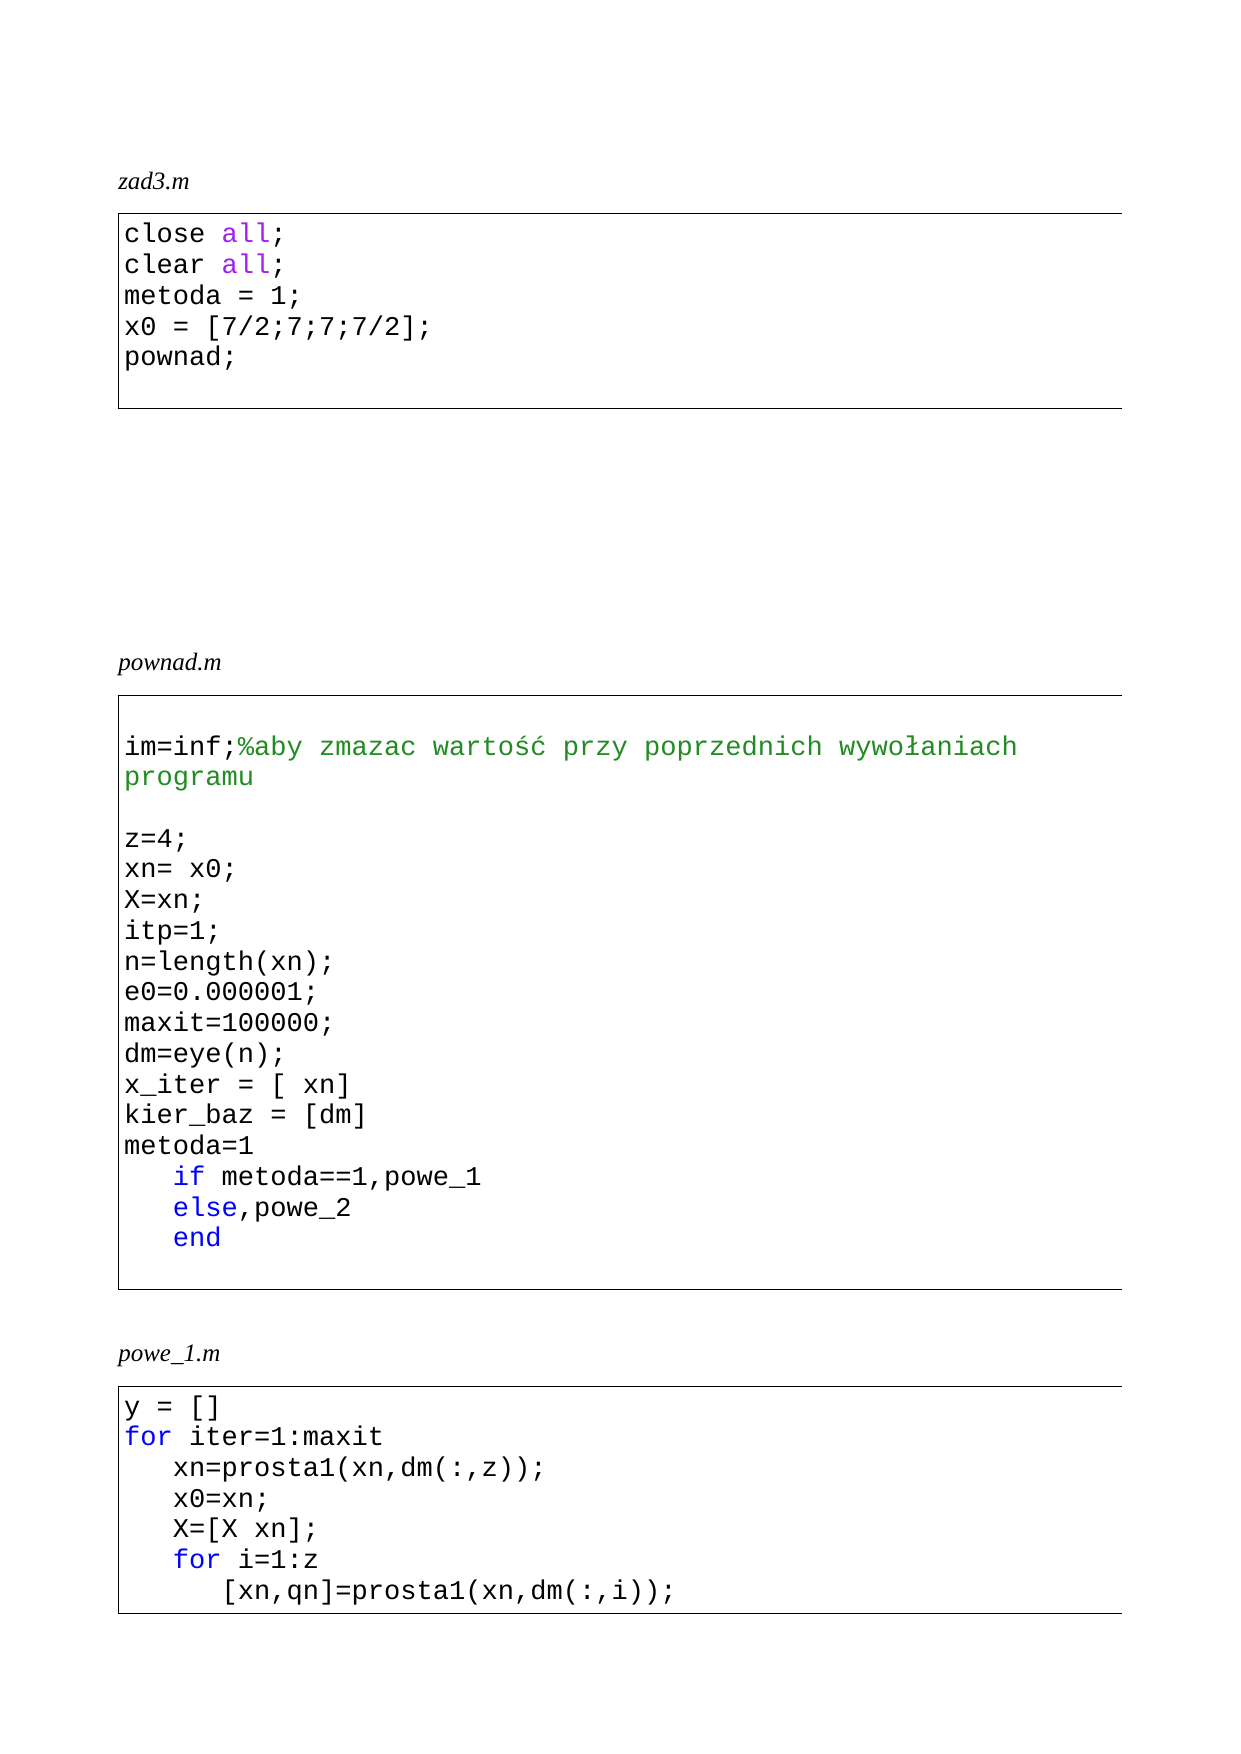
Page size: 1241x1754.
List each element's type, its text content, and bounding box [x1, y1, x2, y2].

text pownad.m [118, 647, 1122, 676]
text zad3.m [118, 166, 1122, 194]
text powe_1.m [118, 1338, 1122, 1367]
table_header close all; clear all; metoda = 1; x0 = [7/2;7;7;7/2]; pownad; [119, 214, 1122, 408]
table_header im=inf;%aby zmazac wartość przy poprzednich wywołaniach programu z=4; xn= x0; X=xn; itp=1; n=length(xn); e0=0.000001; maxit=100000; dm=eye(n); x_iter = [ xn] kier_baz = [dm] metoda=1 if metoda==1,powe_1 else,powe_2 end [119, 696, 1122, 1289]
table_header y = [] for iter=1:maxit xn=prosta1(xn,dm(:,z)); x0=xn; X=[X xn]; for i=1:z [xn,qn]=prosta1(xn,dm(:,i)); [119, 1387, 1122, 1613]
